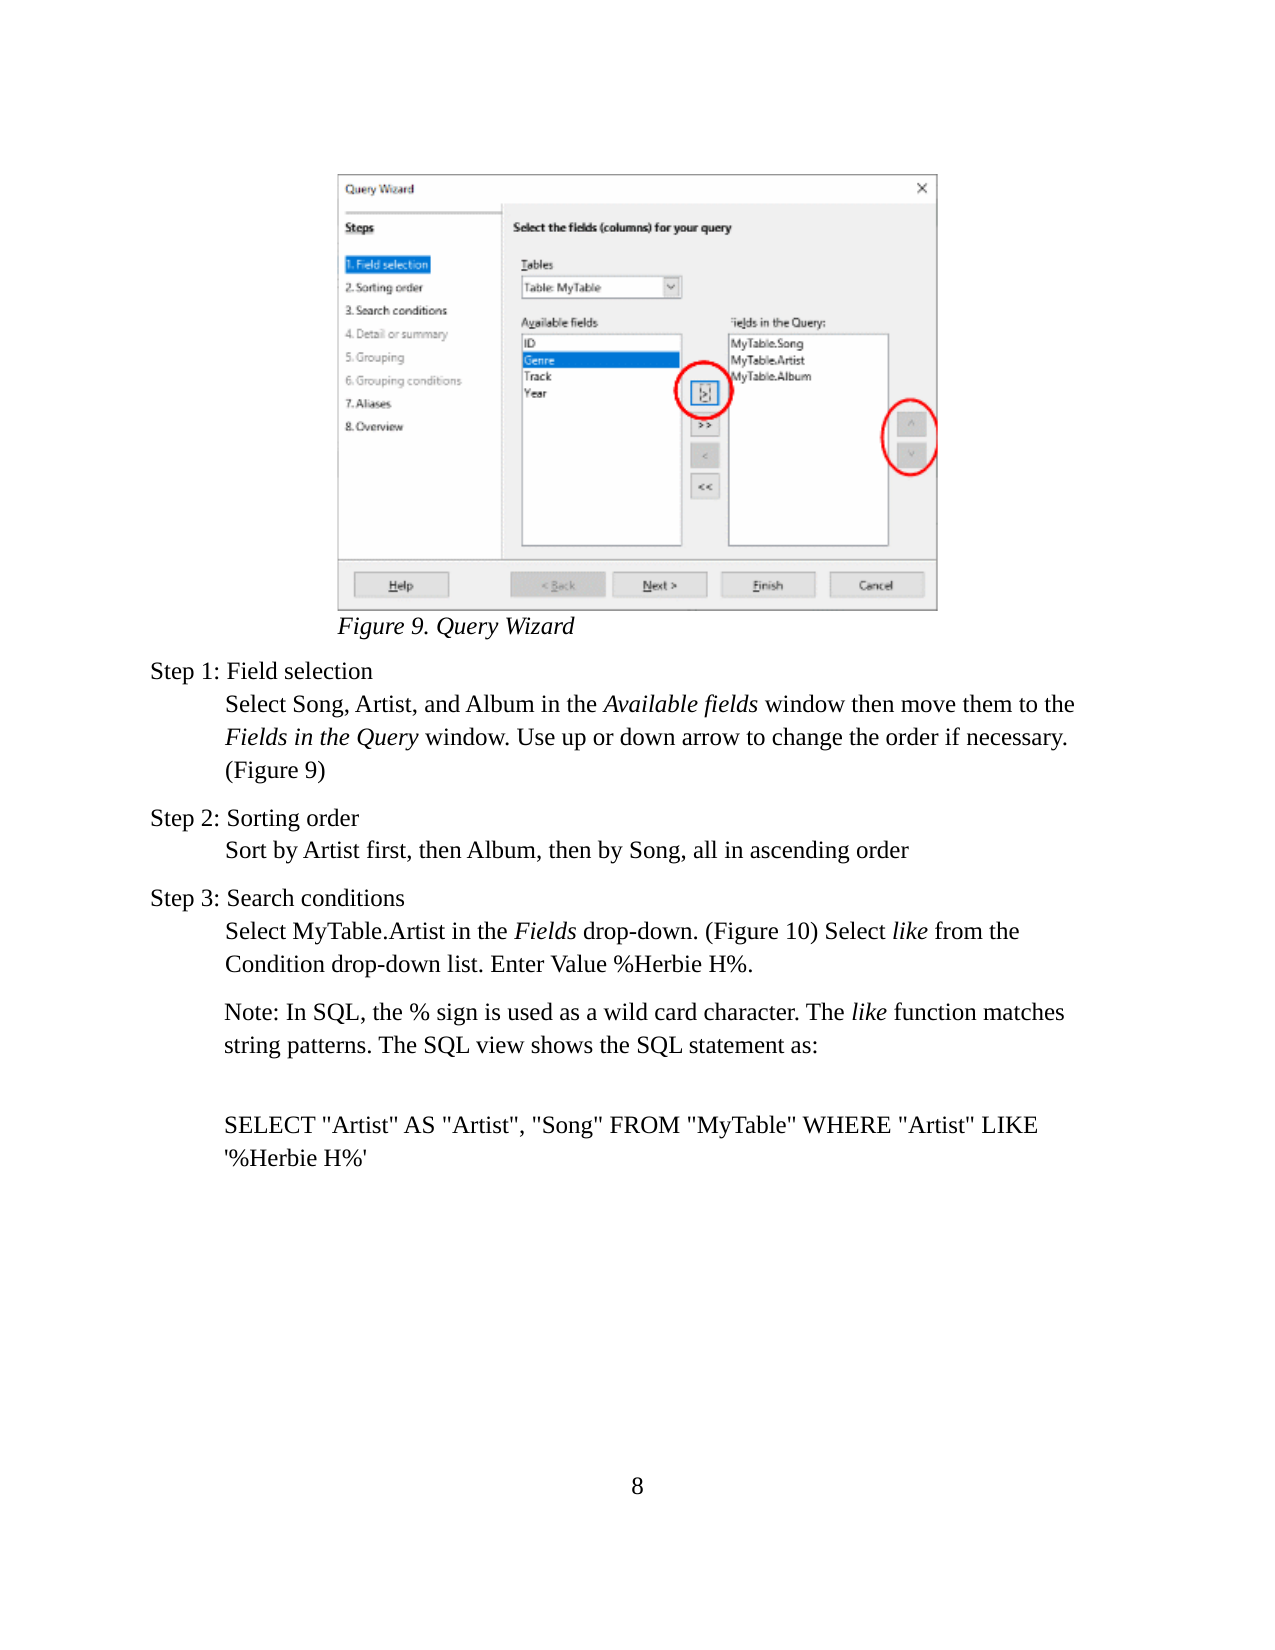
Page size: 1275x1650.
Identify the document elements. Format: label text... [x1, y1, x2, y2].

text SELECT "Artist" AS "Artist", "Song" FROM "MyTable" WHERE "Artist" LIKE '%Herbie H%' [224, 1077, 1125, 1172]
text Step 2: Sorting order Sort by Artist first, then Album, then by Song, all in ascending order [150, 803, 1125, 864]
picture [337, 174, 938, 611]
text Figure 9. Query Wizard [337, 611, 937, 640]
text Step 3: Search conditions Select MyTable.Artist in the Fields drop-down. (Figure 10) Select like from the Condition drop-down list. Enter Value %Herbie H%. [150, 883, 1125, 978]
text Step 1: Field selection Select Song, Artist, and Album in the Available fields window then move them to the Fields in the Query window. Use up or down arrow to change the order if necessary. (Figure 9) [150, 150, 1125, 784]
text Note: In SQL, the % sign is used as a wild card character. The like function matches string patterns. The SQL view shows the SQL statement as: [224, 997, 1125, 1059]
